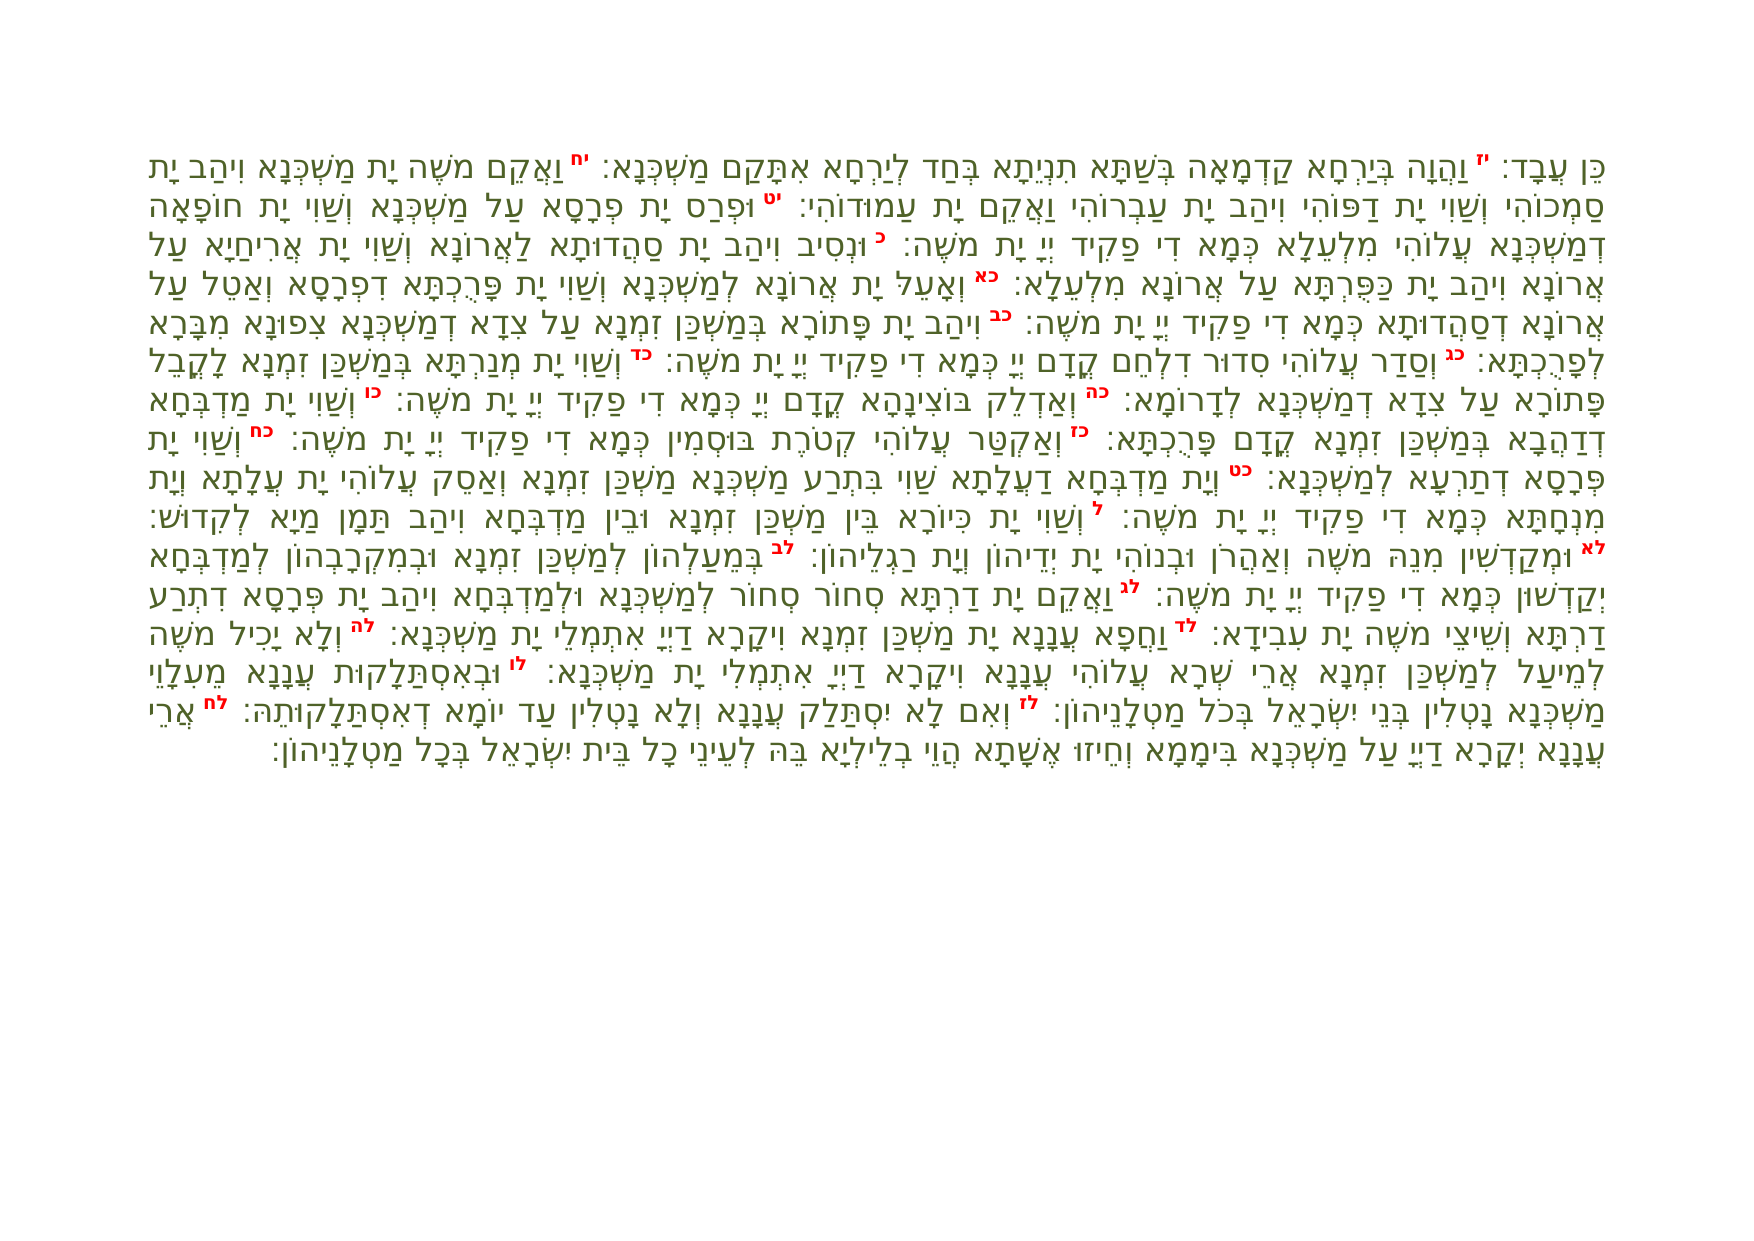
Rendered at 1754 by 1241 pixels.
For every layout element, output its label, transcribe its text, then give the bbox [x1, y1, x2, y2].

text כֵּן עֲבָד׃ יז וַהֲוָה בְּיַרְחָא קַדְמָאָה בְּשַׁתָּא תִנְיֵתָא בְּחַד לְיַרְחָא אִתָּקַם מַשְׁכְּנָא׃ יח וַאֲקֵם משֶׁה יָת מַשְׁכְּנָא וִיהַב יָת סַמְכוֹהִי וְשַׁוִי יָת דַפּוֹהִי וִיהַב יָת עַבְרוֹהִי וַאֲקֵם יָת עַמוּדוֹהִי׃ יט וּפְרַס יָת פְרָסָא עַל מַשְׁכְּנָא וְשַׁוִי יָת חוֹפָאָה דְמַשְׁכְּנָא עֲלוֹהִי מִלְעֵלָא כְּמָא דִי פַקִיד יְיָ יָת משֶׁה׃ כ וּנְסִיב וִיהַב יָת סַהֲדוּתָא לַאֲרוֹנָא וְשַׁוִי יָת אֲרִיחַיָא עַל אֲרוֹנָא וִיהַב יָת כַּפֻּרְתָּא עַל אֲרוֹנָא מִלְעֵלָא׃ כא וְאָעֵלּ יָת אֲרוֹנָא לְמַשְׁכְּנָא וְשַׁוִי יָת פָּרֻכְתָּא דִפְרָסָא וְאַטֵל עַל אֲרוֹנָא דְסַהֲדוּתָא כְּמָא דִי פַקִיד יְיָ יָת משֶׁה׃ כב וִיהַב יָת פָּתוֹרָא בְּמַשְׁכַּן זִמְנָא עַל צִדָא דְמַשְׁכְּנָא צִפוּנָא מִבָּרָא לְפָרֻכְתָּא׃ כג וְסַדַר עֲלוֹהִי סִדוּר דִלְחֵם קֳדָם יְיָ כְּמָא דִי פַקִיד יְיָ יָת משֶׁה׃ כד וְשַׁוִי יָת מְנַרְתָּא בְּמַשְׁכַּן זִמְנָא לָקֳבֵל פָּתוֹרָא עַל צִדָא דְמַשְׁכְּנָא לְדָרוֹמָא׃ כה וְאַדְלֵק בּוֹצִינָהָא קֳדָם יְיָ כְּמָא דִי פַקִיד יְיָ יָת משֶׁה׃ כו וְשַׁוִי יָת מַדְבְּחָא דְדַהֲבָא בְּמַשְׁכַּן זִמְנָא קֳדָם פָּרֻכְתָּא׃ כז וְאַקְטַּר עֲלוֹהִי קְטֹרֶת בּוּסְמִין כְּמָא דִי פַקִיד יְיָ יָת משֶׁה׃ כח וְשַׁוִי יָת פְּרָסָא דְתַרְעָא לְמַשְׁכְּנָא׃ כט וְיָת מַדְבְּחָא דַעֲלָתָא שַׁוִי בִּתְרַע מַשְׁכְּנָא מַשְׁכַּן זִמְנָא וְאַסֵק עֲלוֹהִי יָת עֲלָתָא וְיָת מִנְחָתָּא כְּמָא דִי פַקִיד יְיָ יָת משֶׁה׃ ל וְשַׁוִי יָת כִּיוֹרָא בֵּין מַשְׁכַּן זִמְנָא וּבֵין מַדְבְּחָא וִיהַב תַּמָן מַיָא לְקִדוּשׁ׃ לא וּמְקַדְשִׁין מִנֵהּ משֶׁה וְאַהֲרֹן וּבְנוֹהִי יָת יְדֵיהוֹן וְיָת רַגְלֵיהוֹן׃ לב בְּמֵעַלְהוֹן לְמַשְׁכַּן זִמְנָא וּבְמִקְרָבְהוֹן לְמַדְבְּחָא יְקַדְשׁוּן כְּמָא דִי פַקִיד יְיָ יָת משֶׁה׃ לג וַאֲקֵם יָת דַרְתָּא סְחוֹר סְחוֹר לְמַשְׁכְּנָא וּלְמַדְבְּחָא וִיהַב יָת פְּרָסָא דִתְרַע דַרְתָּא וְשֵׁיצֵי משֶׁה יָת עִבִידָא׃ לד וַחֲפָא עֲנָנָא יָת מַשְׁכַּן זִמְנָא וִיקָרָא דַיְיָ אִתְמְלֵי יָת מַשְׁכְּנָא׃ לה וְלָא יָכִיל משֶׁה לְמֵיעַל לְמַשְׁכַּן זִמְנָא אֲרֵי שְׁרָא עֲלוֹהִי עֲנָנָא וִיקָרָא דַיְיָ אִתְמְלִי יָת מַשְׁכְּנָא׃ לו וּבְאִסְתַּלָקוּת עֲנָנָא מֵעִלָוֵי מַשְׁכְּנָא נָטְלִין בְּנֵי יִשְׂרָאֵל בְּכֹל מַטְלָנֵיהוֹן׃ לז וְאִם לָא יִסְתַּלַק עֲנָנָא וְלָא נָטְלִין עַד יוֹמָא דְאִסְתַּלָקוּתֵהּ׃ לח אֲרֵי עֲנָנָא יְקָרָא דַיְיָ עַל מַשְׁכְּנָא בִּימָמָא וְחֵיזוּ אֶשָׁתָא הֲוֵי בְלֵילְיָא בֵּהּ לְעֵינֵי כָל בֵּית יִשְׂרָאֵל בְּכָל מַטְלָנֵיהוֹן׃ [148, 148, 1606, 769]
